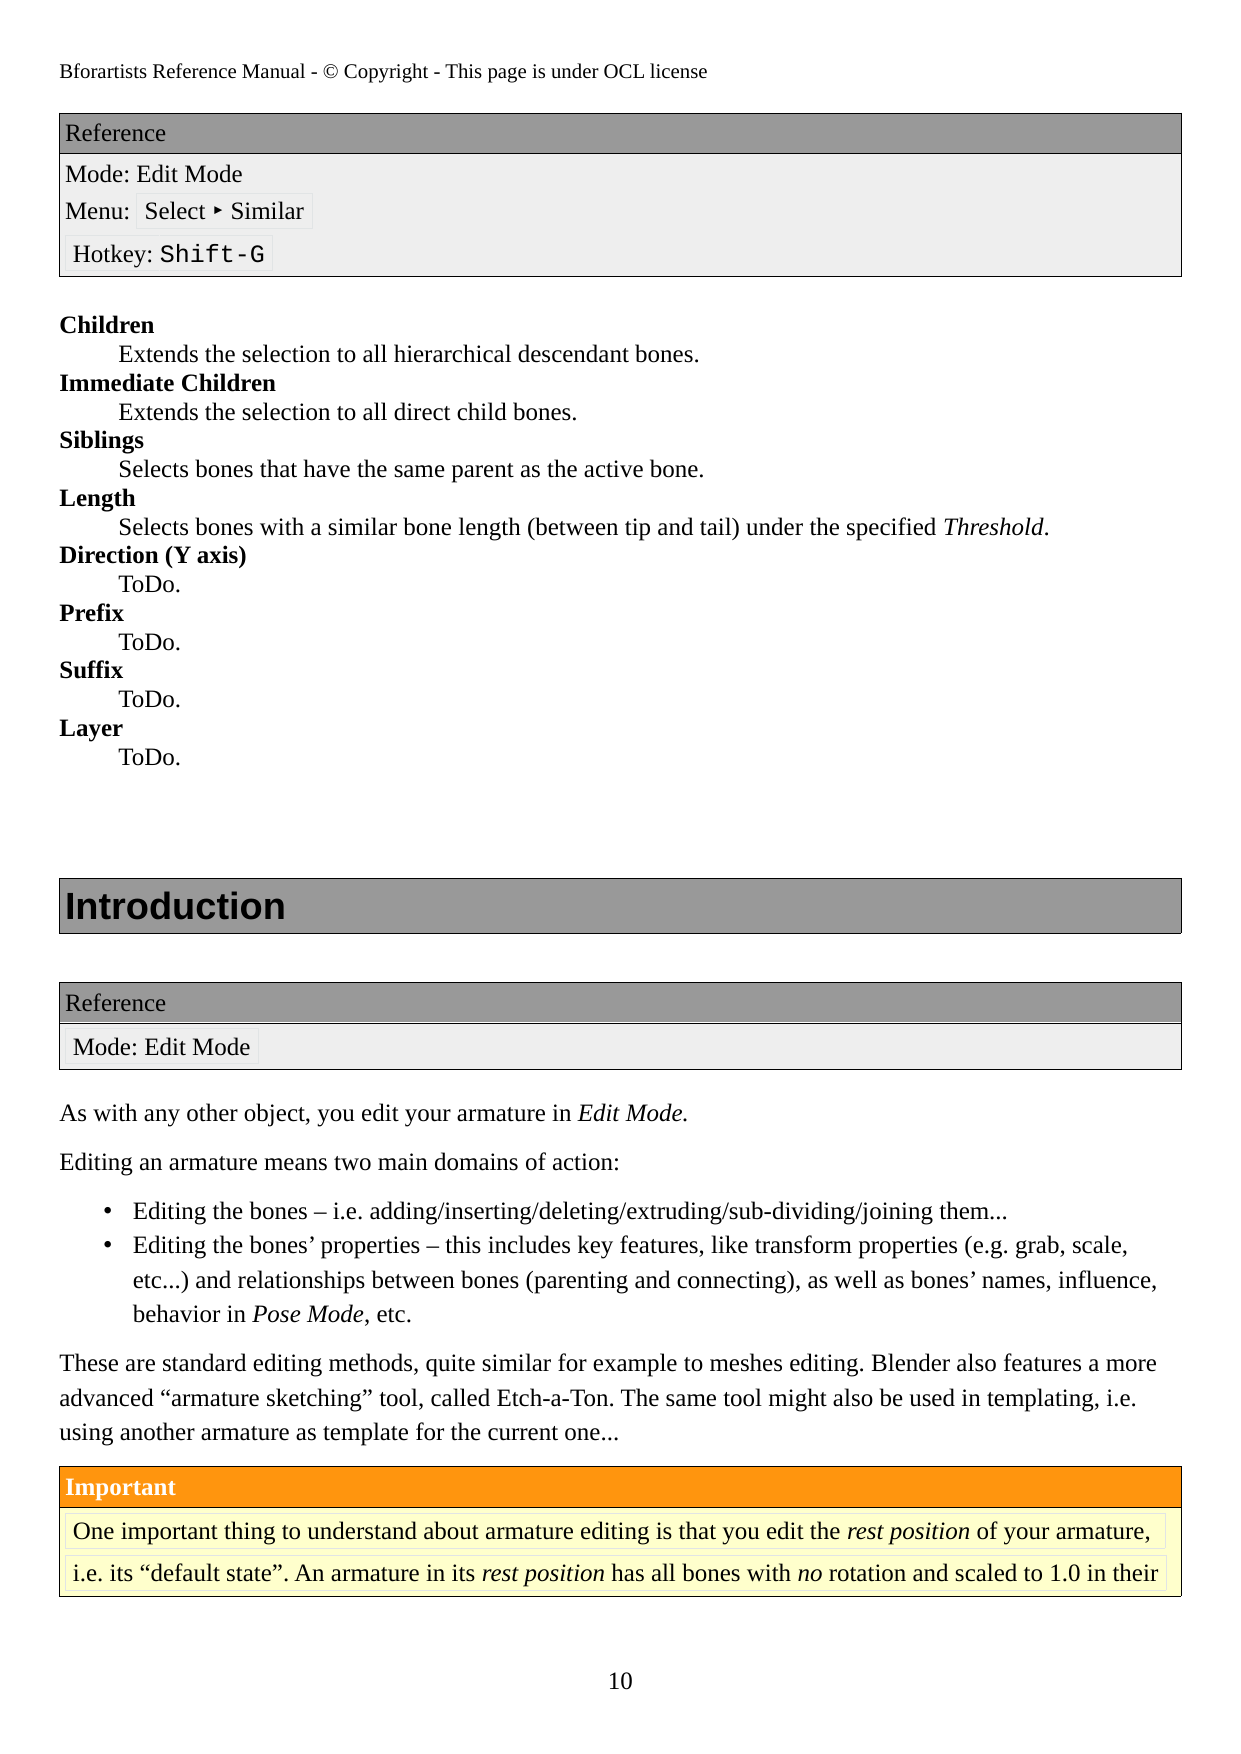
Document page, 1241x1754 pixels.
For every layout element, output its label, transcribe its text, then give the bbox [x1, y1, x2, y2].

subtitle Children [59, 311, 1181, 339]
subtitle Siblings [59, 426, 1181, 454]
table_cell One important thing to understand about armature editing is that you edit the rest position of your armature, i.e. its “default state”. An armature in its rest position has all bones with no rotation and scaled to 1.0 in their [60, 1508, 1181, 1596]
text These are standard editing methods, quite similar for example to meshes editing. Blender also features a more advanced “armature sketching” tool, called Etch-a-Ton. The same tool might also be used in templating, i.e. using another armature as template for the current one... [59, 1348, 1181, 1446]
text As with any other object, you edit your armature in Edit Mode. [59, 1098, 1181, 1126]
subtitle Length [59, 483, 1181, 512]
list ToDo. [118, 627, 1181, 656]
list Selects bones that have the same parent as the active bone. [118, 454, 1181, 483]
list Extends the selection to all hierarchical descendant bones. [118, 339, 1181, 368]
list Selects bones with a similar bone length (between tip and tail) under the specified Threshold. [118, 512, 1181, 541]
list Editing the bones’ properties – this includes key features, like transform properties (e.g. grab, scale, etc...) and relationships between bones (parenting and connecting), as well as bones’ names, influence, behavior in Pose Mode, etc. [103, 1230, 1181, 1328]
list Extends the selection to all direct child bones. [118, 397, 1181, 426]
subtitle Prefix [59, 598, 1181, 627]
table_cell Mode: Edit Mode [60, 1024, 1181, 1069]
table_header Important [60, 1467, 1181, 1507]
subtitle Suffix [59, 656, 1181, 684]
list ToDo. [118, 684, 1181, 713]
list ToDo. [118, 569, 1181, 598]
table_header Reference [60, 983, 1181, 1022]
subtitle Direction (Y axis) [59, 541, 1181, 569]
table_header Reference [60, 114, 1181, 153]
list ToDo. [118, 742, 1181, 771]
subtitle Layer [59, 713, 1181, 742]
table_cell Mode: Edit Mode Menu: Select ‣ Similar Hotkey: Shift-G [60, 154, 1181, 276]
subtitle Immediate Children [59, 368, 1181, 397]
list Editing the bones – i.e. adding/inserting/deleting/extruding/sub-dividing/joining them... [103, 1196, 1181, 1224]
text Editing an armature means two main domains of action: [59, 1147, 1181, 1176]
table_header Introduction [60, 879, 1181, 933]
